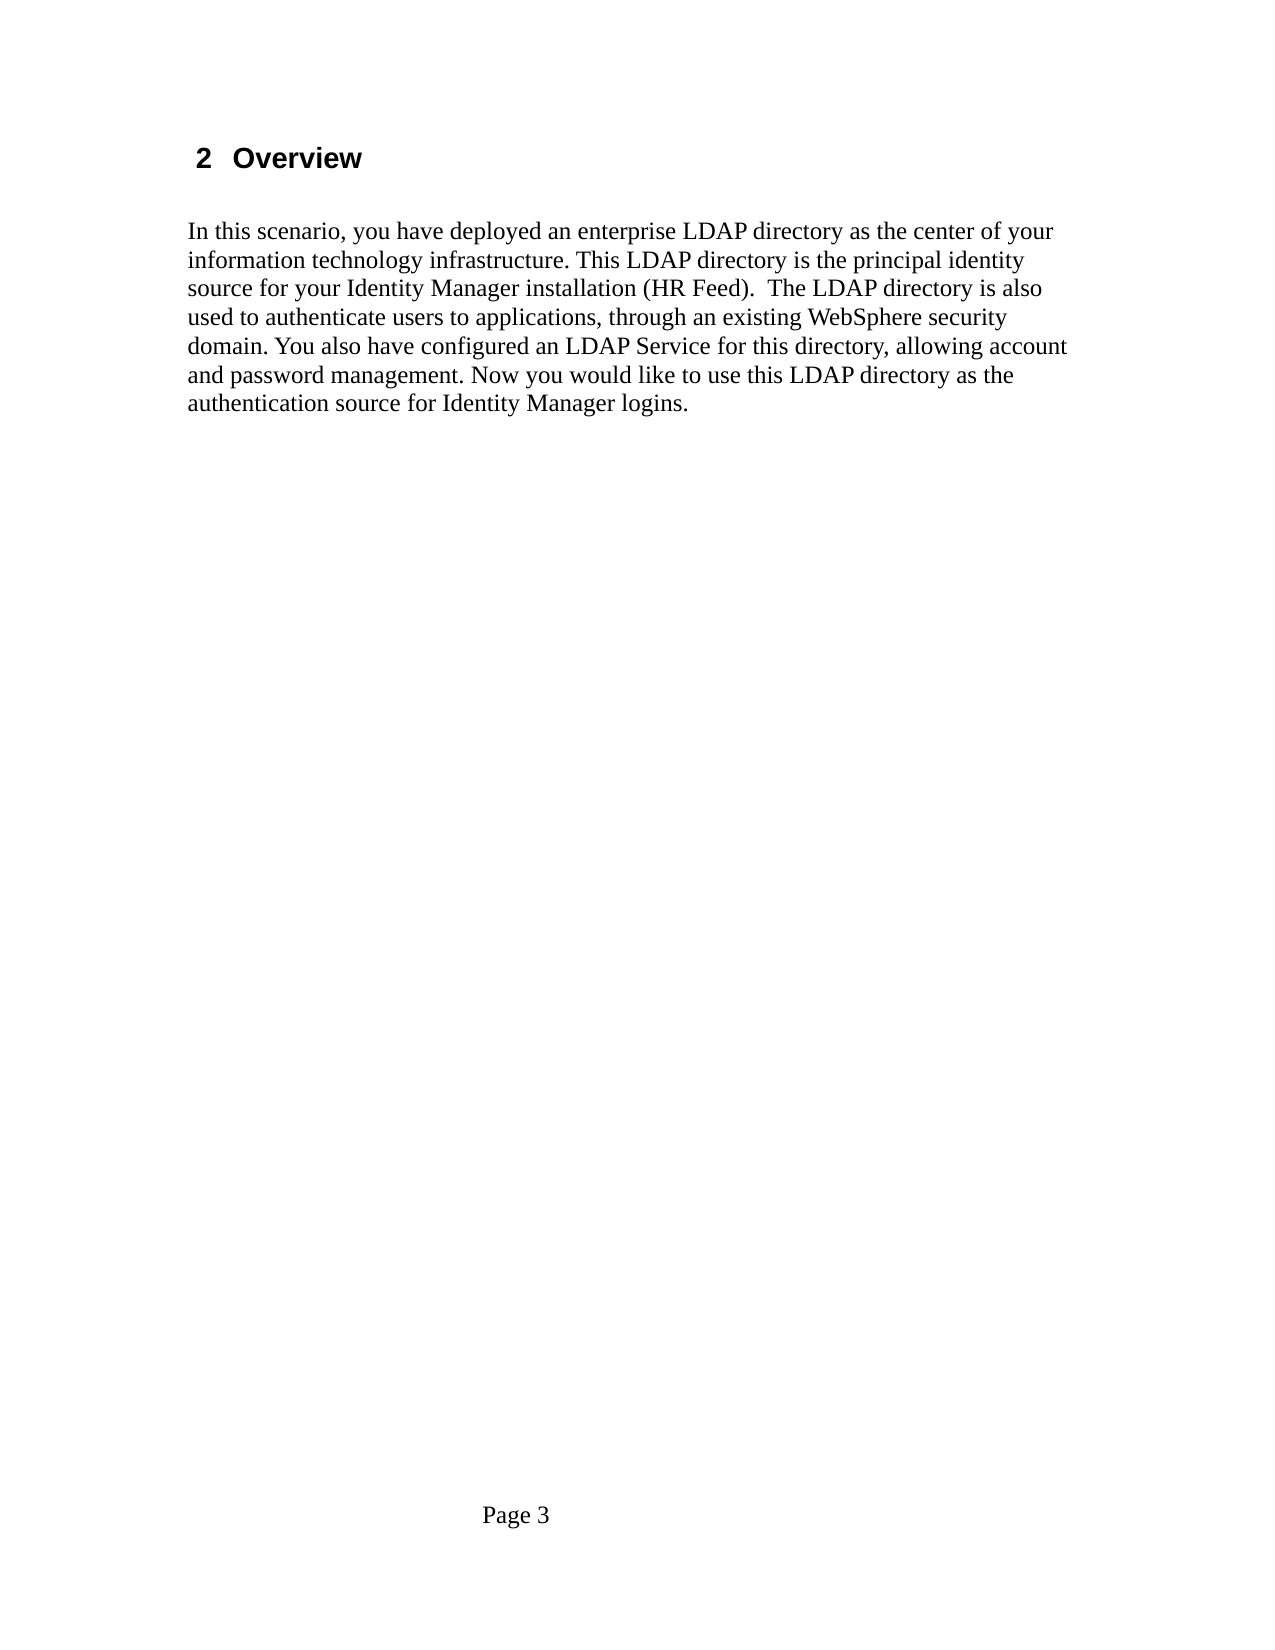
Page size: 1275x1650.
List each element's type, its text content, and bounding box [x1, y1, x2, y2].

subtitle Overview [187, 141, 1087, 175]
text In this scenario, you have deployed an enterprise LDAP directory as the center of your information technology infrastructure. This LDAP directory is the principal identity source for your Identity Manager installation (HR Feed). The LDAP directory is also used to authenticate users to applications, through an existing WebSphere security domain. You also have configured an LDAP Service for this directory, allowing account and password management. Now you would like to use this LDAP directory as the authentication source for Identity Manager logins. [187, 216, 1087, 417]
